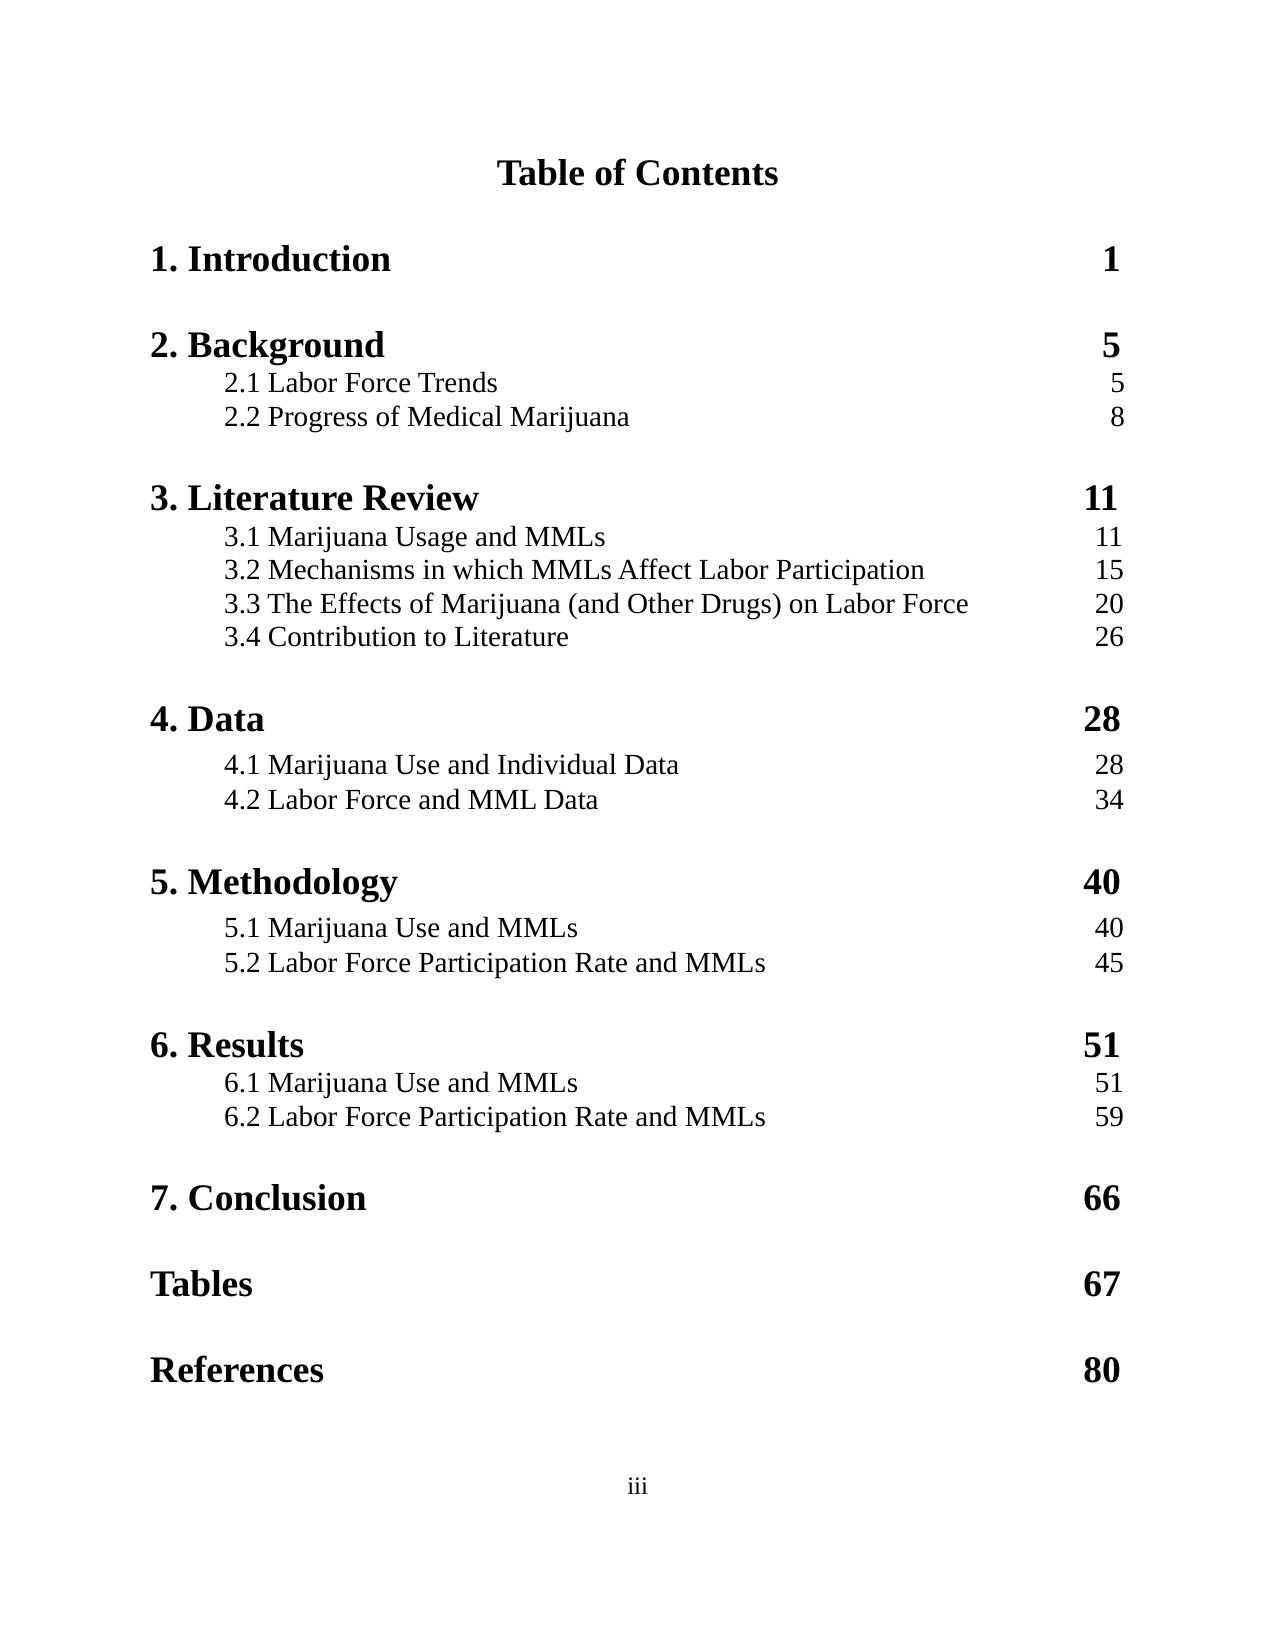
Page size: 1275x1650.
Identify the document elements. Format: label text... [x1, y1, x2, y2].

text 3.1 Marijuana Usage and MMLs 11 [150, 519, 1125, 552]
text 3.2 Mechanisms in which MMLs Affect Labor Participation 15 [150, 552, 1125, 586]
text 1. Introduction 1 [150, 236, 1125, 279]
text 3.3 The Effects of Marijuana (and Other Drugs) on Labor Force 20 [150, 586, 1125, 619]
text Table of Contents [150, 150, 1125, 193]
text 7. Conclusion 66 [150, 1175, 1125, 1218]
text 6.2 Labor Force Participation Rate and MMLs 59 [150, 1099, 1125, 1132]
text Tables 67 [150, 1262, 1125, 1305]
text References 80 [150, 1348, 1125, 1391]
text 5.1 Marijuana Use and MMLs 40 [150, 902, 1125, 945]
text 2.2 Progress of Medical Marijuana 8 [150, 399, 1125, 433]
text 3. Literature Review 11 [150, 476, 1125, 519]
text 2. Background 5 [150, 322, 1125, 366]
text 5. Methodology 40 [150, 859, 1125, 902]
text 6.1 Marijuana Use and MMLs 51 [150, 1065, 1125, 1099]
text 4.1 Marijuana Use and Individual Data 28 [150, 739, 1125, 782]
text 6. Results 51 [150, 1022, 1125, 1065]
text 4. Data 28 [150, 696, 1125, 739]
text 5.2 Labor Force Participation Rate and MMLs 45 [150, 945, 1125, 979]
text 4.2 Labor Force and MML Data 34 [150, 782, 1125, 816]
text 3.4 Contribution to Literature 26 [150, 619, 1125, 653]
text 2.1 Labor Force Trends 5 [150, 366, 1125, 399]
